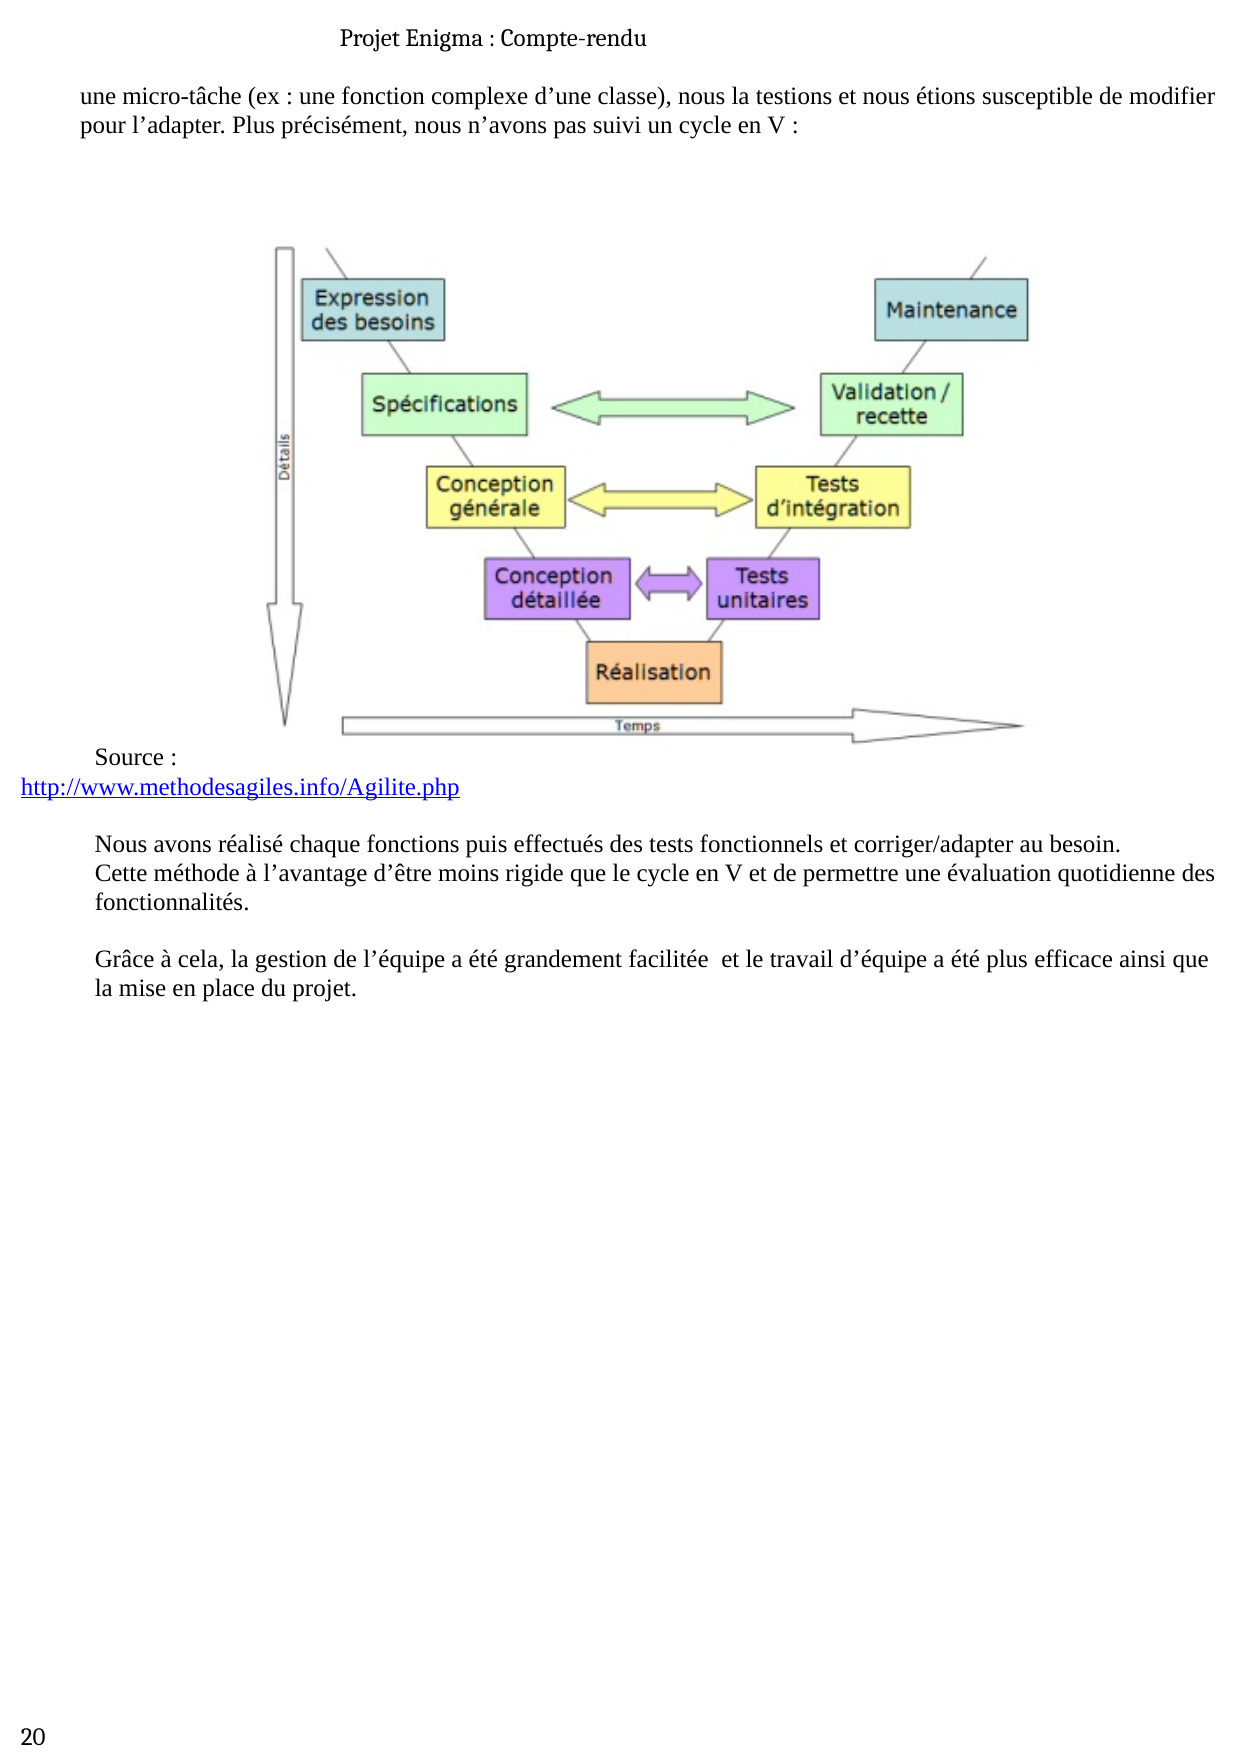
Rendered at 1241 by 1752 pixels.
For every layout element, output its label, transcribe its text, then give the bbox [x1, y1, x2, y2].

text Cette méthode à l’avantage d’être moins rigide que le cycle en V et de permettre une évaluation quotidienne des fonctionnalités. [94, 858, 1221, 916]
text Nous avons réalisé chaque fonctions puis effectués des tests fonctionnels et corriger/adapter au besoin. [21, 829, 1221, 858]
text une micro-tâche (ex : une fonction complexe d’une classe), nous la testions et nous étions susceptible de modifier pour l’adapter. Plus précisément, nous n’avons pas suivi un cycle en V : [80, 81, 1221, 139]
text Grâce à cela, la gestion de l’équipe a été grandement facilitée et le travail d’équipe a été plus efficace ainsi que la mise en place du projet. [94, 944, 1221, 1002]
picture [253, 227, 1041, 771]
text Source : http://www.methodesagiles.info/Agilite.php [21, 742, 1221, 801]
